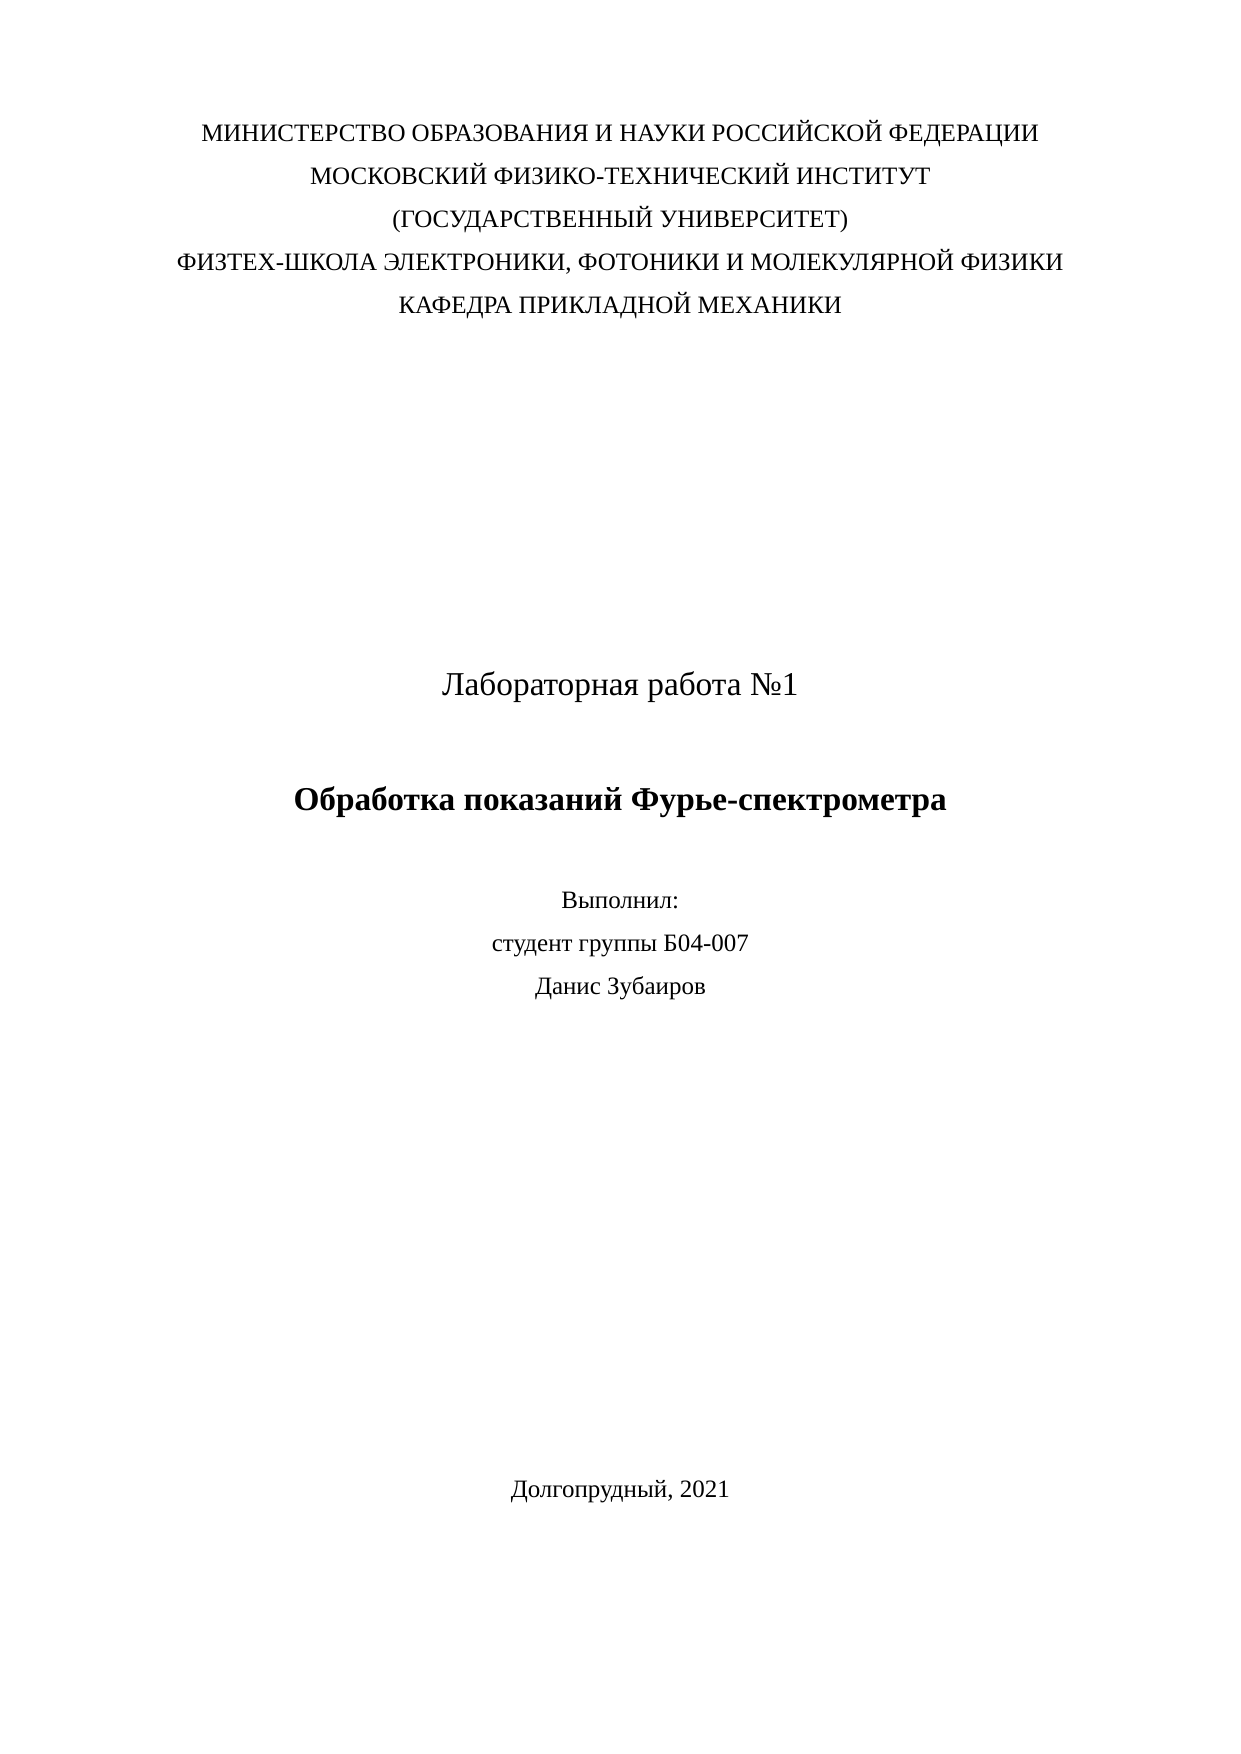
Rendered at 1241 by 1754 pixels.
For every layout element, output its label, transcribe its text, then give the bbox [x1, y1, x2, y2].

text КАФЕДРА ПРИКЛАДНОЙ МЕХАНИКИ [118, 291, 1122, 319]
text ФИЗТЕХ-ШКОЛА ЭЛЕКТРОНИКИ, ФОТОНИКИ И МОЛЕКУЛЯРНОЙ ФИЗИКИ [118, 247, 1122, 276]
text (ГОСУДАРСТВЕННЫЙ УНИВЕРСИТЕТ) [118, 204, 1122, 233]
text МИНИСТЕРСТВО ОБРАЗОВАНИЯ И НАУКИ РОССИЙСКОЙ ФЕДЕРАЦИИ МОСКОВСКИЙ ФИЗИКО-ТЕХНИЧЕСКИЙ ИНСТИТУТ [118, 118, 1122, 190]
text Лабораторная работа №1 [118, 664, 1122, 703]
text Данис Зубаиров [118, 971, 1122, 1000]
text студент группы Б04-007 [118, 928, 1122, 957]
text Долгопрудный, 2021 [118, 1474, 1122, 1503]
text Выполнил: [118, 885, 1122, 913]
text Обработка показаний Фурье-спектрометра [118, 779, 1122, 818]
